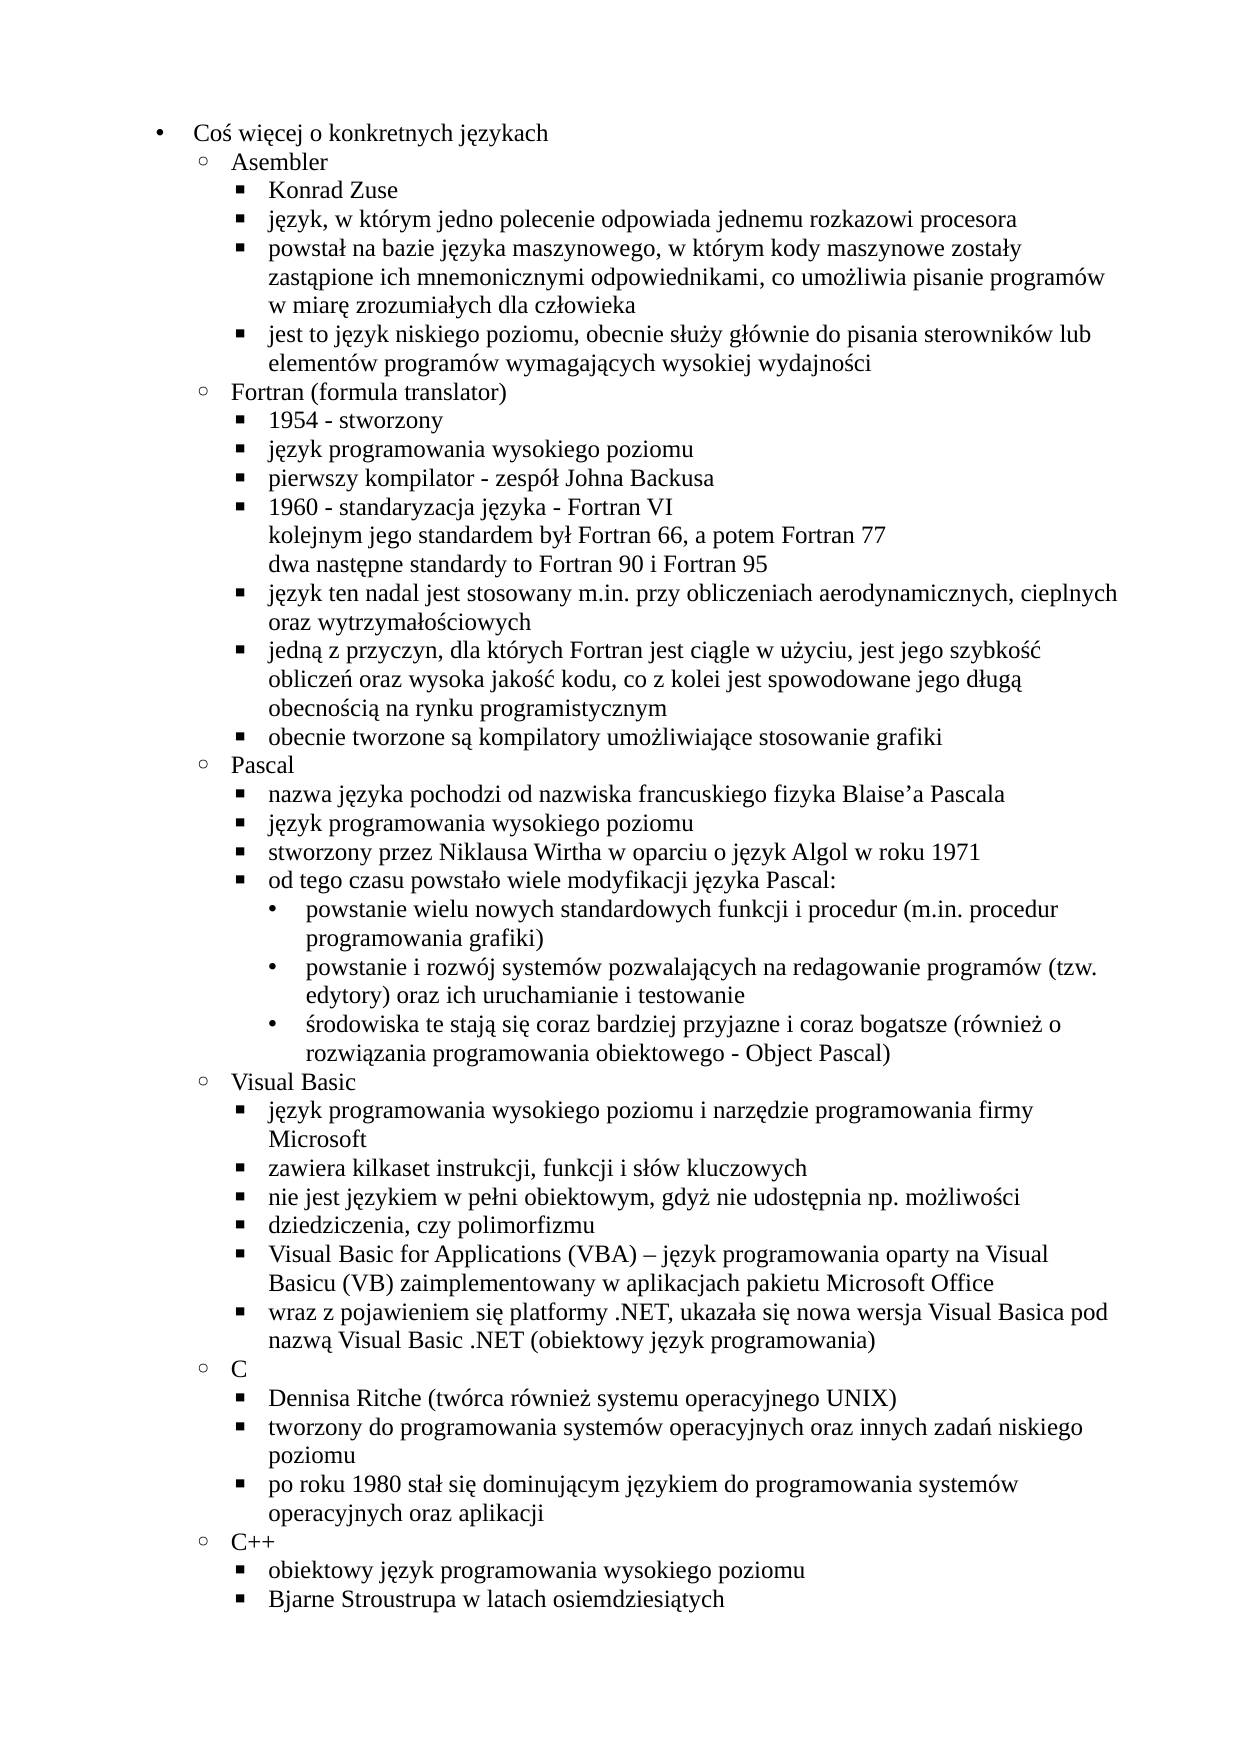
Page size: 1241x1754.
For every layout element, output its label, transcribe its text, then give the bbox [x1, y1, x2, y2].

list pierwszy kompilator - zespół Johna Backusa [231, 463, 1122, 492]
list jest to język niskiego poziomu, obecnie służy głównie do pisania sterowników lub elementów programów wymagających wysokiej wydajności [231, 319, 1122, 377]
list Konrad Zuse [231, 176, 1122, 204]
list wraz z pojawieniem się platformy .NET, ukazała się nowa wersja Visual Basica pod nazwą Visual Basic .NET (obiektowy język programowania) [231, 1297, 1122, 1354]
list nazwa języka pochodzi od nazwiska francuskiego fizyka Blaise’a Pascala [231, 779, 1122, 808]
list język programowania wysokiego poziomu [231, 434, 1122, 463]
list kolejnym jego standardem był Fortran 66, a potem Fortran 77 [231, 521, 1122, 549]
list język programowania wysokiego poziomu i narzędzie programowania firmy Microsoft [231, 1096, 1122, 1153]
list powstanie i rozwój systemów pozwalających na redagowanie programów (tzw. edytory) oraz ich uruchamianie i testowanie [268, 952, 1122, 1009]
list Dennisa Ritche (twórca również systemu operacyjnego UNIX) [231, 1383, 1122, 1412]
list po roku 1980 stał się dominującym językiem do programowania systemów operacyjnych oraz aplikacji [231, 1469, 1122, 1527]
list język ten nadal jest stosowany m.in. przy obliczeniach aerodynamicznych, cieplnych oraz wytrzymałościowych [231, 578, 1122, 636]
list C++ [193, 1527, 1122, 1556]
list język programowania wysokiego poziomu [231, 808, 1122, 837]
list Bjarne Stroustrupa w latach osiemdziesiątych [231, 1584, 1122, 1613]
list Pascal [193, 751, 1122, 779]
list od tego czasu powstało wiele modyfikacji języka Pascal: [231, 866, 1122, 894]
list Visual Basic [193, 1067, 1122, 1096]
list 1960 - standaryzacja języka - Fortran VI [231, 492, 1122, 521]
list jedną z przyczyn, dla których Fortran jest ciągle w użyciu, jest jego szybkość obliczeń oraz wysoka jakość kodu, co z kolei jest spowodowane jego długą obecnością na rynku programistycznym [231, 636, 1122, 722]
list język, w którym jedno polecenie odpowiada jednemu rozkazowi procesora [231, 204, 1122, 233]
list obiektowy język programowania wysokiego poziomu [231, 1556, 1122, 1584]
list Asembler [193, 147, 1122, 176]
list stworzony przez Niklausa Wirtha w oparciu o język Algol w roku 1971 [231, 837, 1122, 866]
list tworzony do programowania systemów operacyjnych oraz innych zadań niskiego poziomu [231, 1412, 1122, 1469]
list Fortran (formula translator) [193, 377, 1122, 406]
list dziedziczenia, czy polimorfizmu [231, 1211, 1122, 1239]
list obecnie tworzone są kompilatory umożliwiające stosowanie grafiki [231, 722, 1122, 751]
list Coś więcej o konkretnych językach [156, 118, 1122, 147]
list Visual Basic for Applications (VBA) – język programowania oparty na Visual Basicu (VB) zaimplementowany w aplikacjach pakietu Microsoft Office [231, 1239, 1122, 1297]
list 1954 - stworzony [231, 406, 1122, 434]
list dwa następne standardy to Fortran 90 i Fortran 95 [231, 549, 1122, 578]
list zawiera kilkaset instrukcji, funkcji i słów kluczowych [231, 1153, 1122, 1182]
list środowiska te stają się coraz bardziej przyjazne i coraz bogatsze (również o rozwiązania programowania obiektowego - Object Pascal) [268, 1009, 1122, 1067]
list C [193, 1354, 1122, 1383]
list nie jest językiem w pełni obiektowym, gdyż nie udostępnia np. możliwości [231, 1182, 1122, 1211]
list powstanie wielu nowych standardowych funkcji i procedur (m.in. procedur programowania grafiki) [268, 894, 1122, 952]
list powstał na bazie języka maszynowego, w którym kody maszynowe zostały zastąpione ich mnemonicznymi odpowiednikami, co umożliwia pisanie programów w miarę zrozumiałych dla człowieka [231, 233, 1122, 319]
